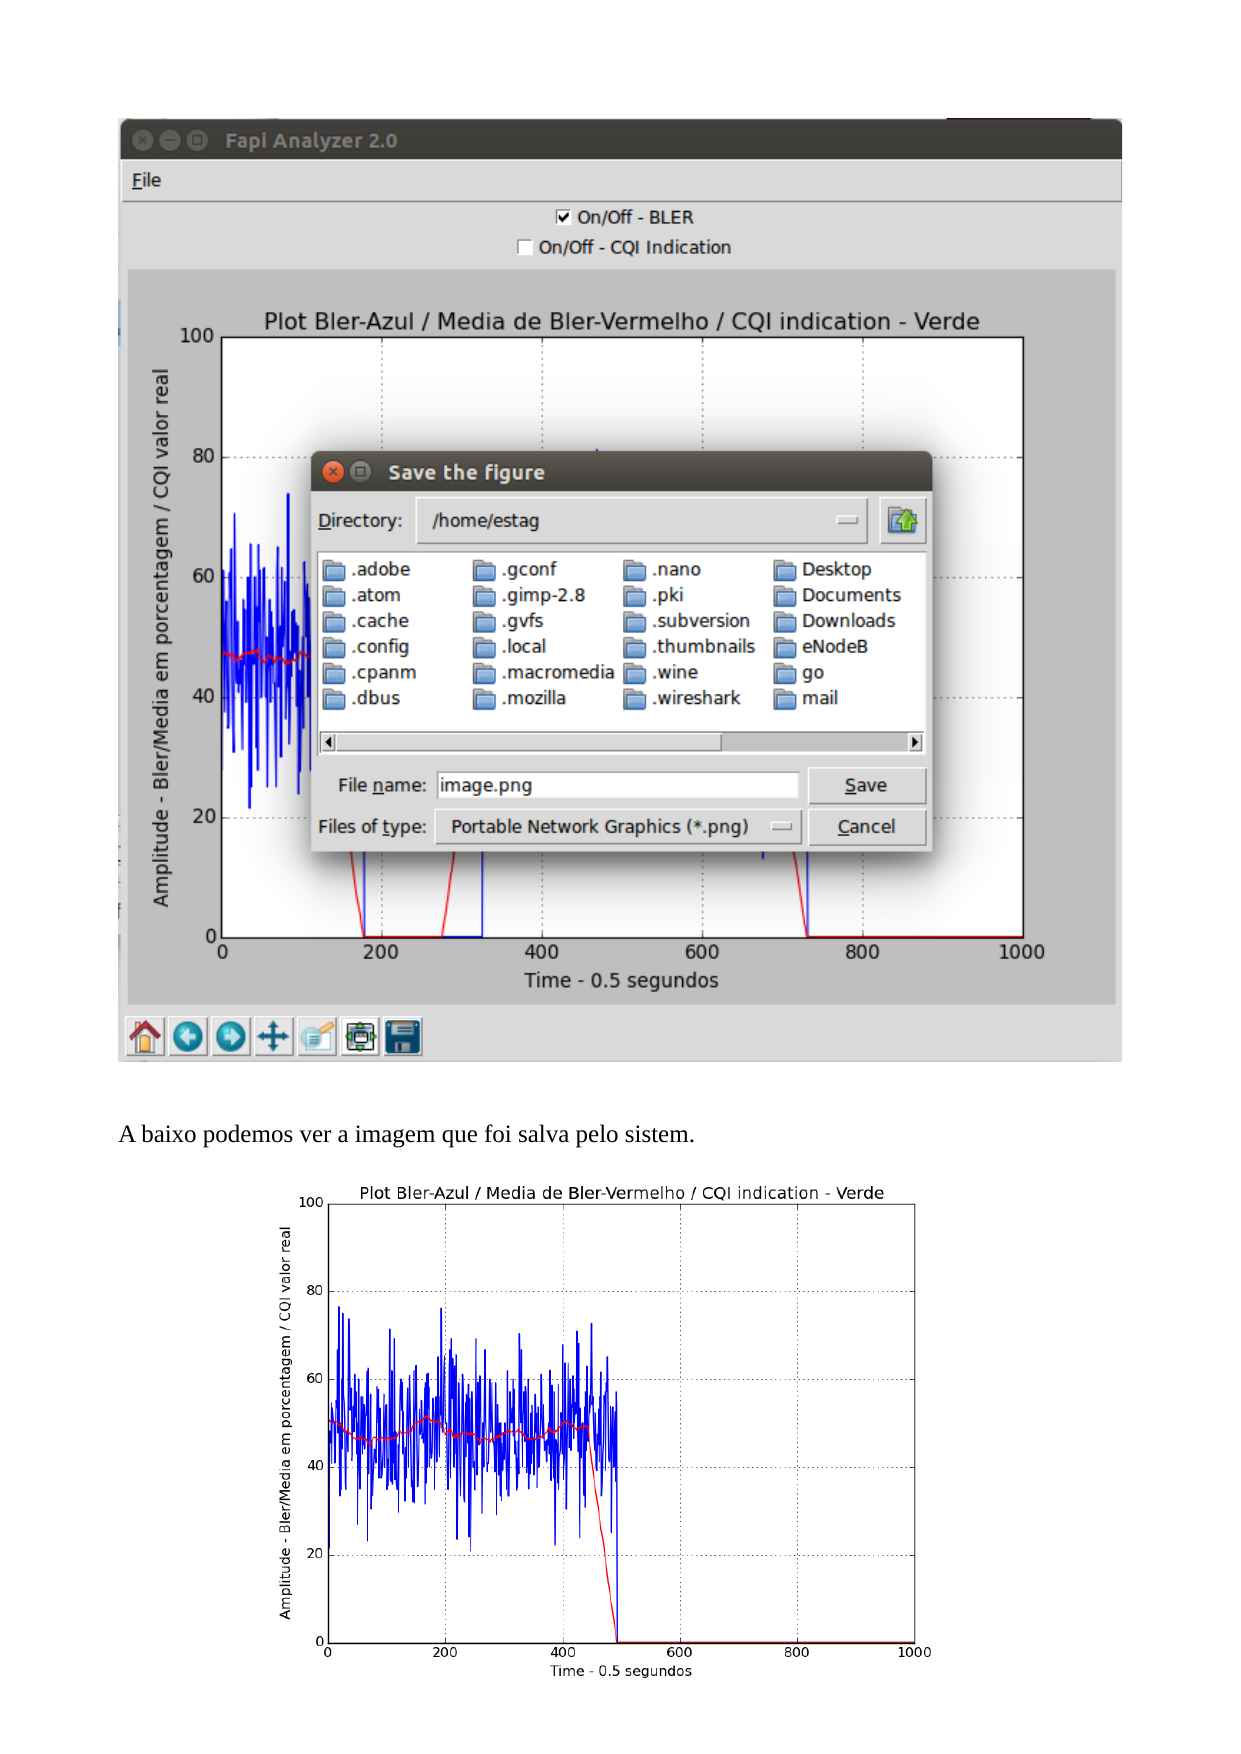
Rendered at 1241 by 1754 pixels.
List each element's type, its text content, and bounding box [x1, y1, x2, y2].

picture [254, 1148, 987, 1697]
picture [118, 118, 1123, 1062]
text A baixo podemos ver a imagem que foi salva pelo sistem. [118, 1119, 1122, 1148]
